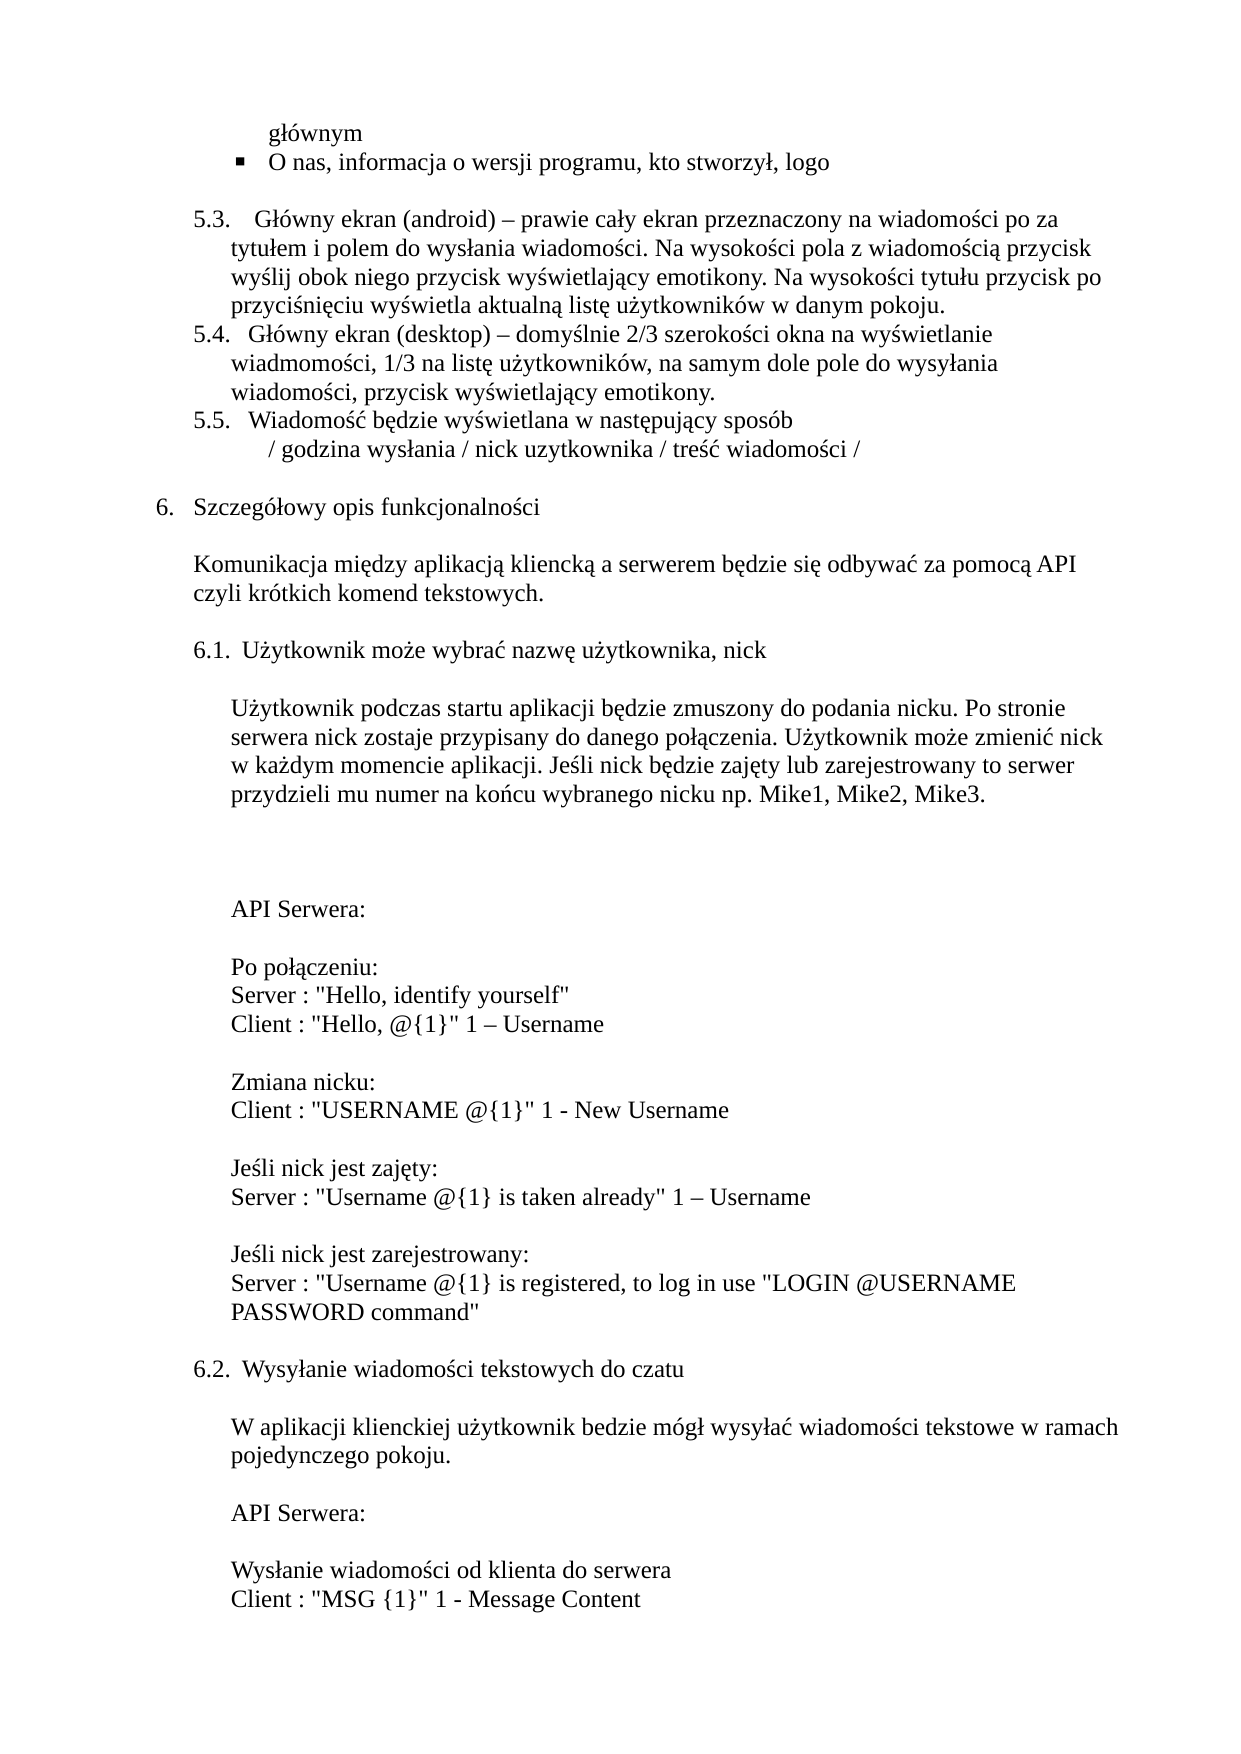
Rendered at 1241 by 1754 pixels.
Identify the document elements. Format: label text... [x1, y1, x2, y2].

list Server : "Username @{1} is taken already" 1 – Username [193, 1182, 1122, 1239]
list Server : "Hello, identify yourself" [193, 981, 1122, 1009]
list głównym [231, 118, 1122, 147]
list Wiadomość będzie wyświetlana w następujący sposób [193, 406, 1122, 434]
list Zmiana nicku: [193, 1067, 1122, 1096]
list Główny ekran (android) – prawie cały ekran przeznaczony na wiadomości po za tytułem i polem do wysłania wiadomości. Na wysokości pola z wiadomością przycisk wyślij obok niego przycisk wyświetlający emotikony. Na wysokości tytułu przycisk po przyciśnięciu wyświetla aktualną listę użytkowników w danym pokoju. [193, 204, 1122, 319]
list Użytkownik może wybrać nazwę użytkownika, nick Użytkownik podczas startu aplikacji będzie zmuszony do podania nicku. Po stronie serwera nick zostaje przypisany do danego połączenia. Użytkownik może zmienić nick w każdym momencie aplikacji. Jeśli nick będzie zajęty lub zarejestrowany to serwer przydzieli mu numer na końcu wybranego nicku np. Mike1, Mike2, Mike3. API Serwera: Po połączeniu: [193, 636, 1122, 981]
list Wysyłanie wiadomości tekstowych do czatu W aplikacji klienckiej użytkownik bedzie mógł wysyłać wiadomości tekstowe w ramach pojedynczego pokoju. API Serwera: Wysłanie wiadomości od klienta do serwera Client : "MSG {1}" 1 - Message Content [193, 1354, 1122, 1613]
list Główny ekran (desktop) – domyślnie 2/3 szerokości okna na wyświetlanie wiadmomości, 1/3 na listę użytkowników, na samym dole pole do wysyłania wiadomości, przycisk wyświetlający emotikony. [193, 319, 1122, 406]
list / godzina wysłania / nick uzytkownika / treść wiadomości / [231, 434, 1122, 463]
list Jeśli nick jest zarejestrowany: Server : "Username @{1} is registered, to log in use "LOGIN @USERNAME PASSWORD command" [193, 1239, 1122, 1354]
list Client : "USERNAME @{1}" 1 - New Username [193, 1096, 1122, 1124]
list Szczegółowy opis funkcjonalności Komunikacja między aplikacją kliencką a serwerem będzie się odbywać za pomocą API czyli krótkich komend tekstowych. [156, 492, 1122, 636]
list Client : "Hello, @{1}" 1 – Username [193, 1009, 1122, 1067]
list O nas, informacja o wersji programu, kto stworzył, logo [231, 147, 1122, 176]
list Jeśli nick jest zajęty: [193, 1124, 1122, 1182]
